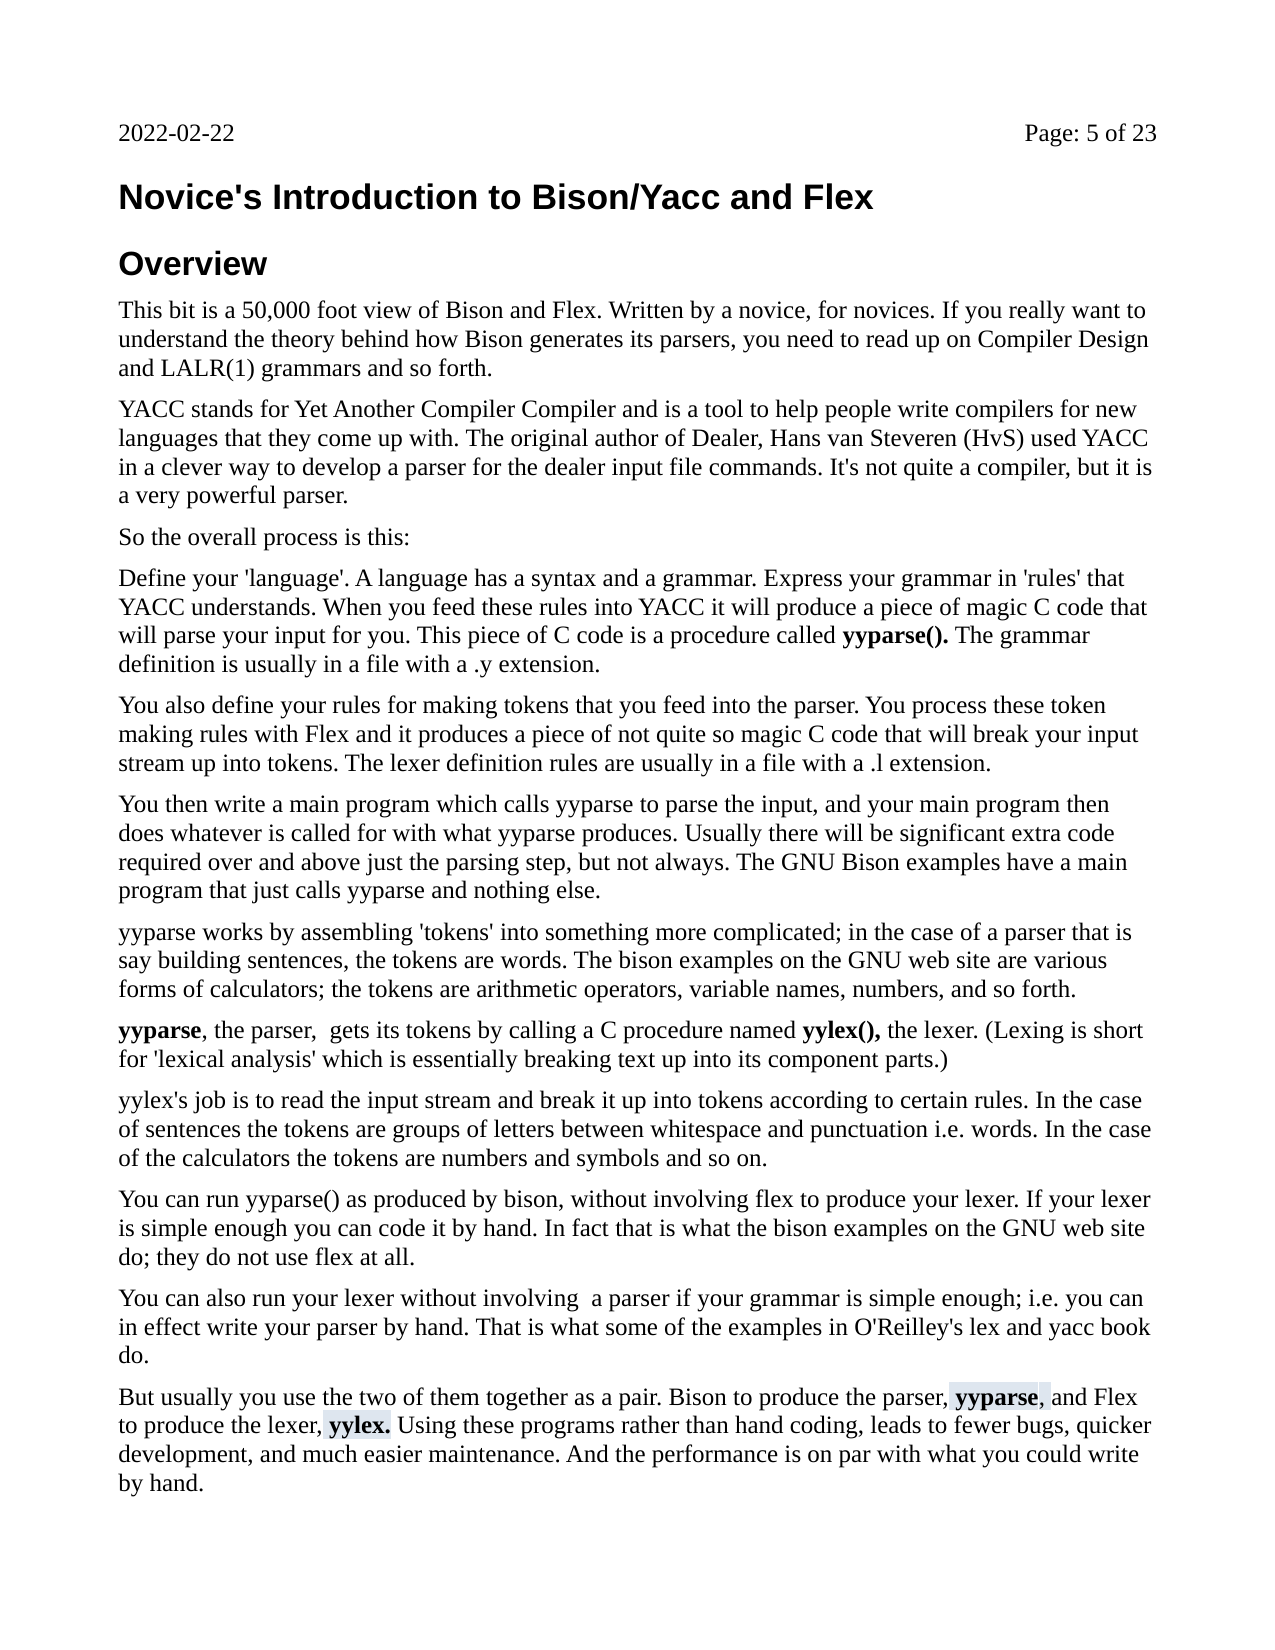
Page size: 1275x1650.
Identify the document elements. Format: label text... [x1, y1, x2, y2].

text But usually you use the two of them together as a pair. Bison to produce the parser, yyparse, and Flex to produce the lexer, yylex. Using these programs rather than hand coding, leads to fewer bugs, quicker development, and much easier maintenance. And the performance is on par with what you could write by hand. [118, 1382, 1157, 1497]
text You can run yyparse() as produced by bison, without involving flex to produce your lexer. If your lexer is simple enough you can code it by hand. In fact that is what the bison examples on the GNU web site do; they do not use flex at all. [118, 1184, 1157, 1270]
text YACC stands for Yet Another Compiler Compiler and is a tool to help people write compilers for new languages that they come up with. The original author of Dealer, Hans van Steveren (HvS) used YACC in a clever way to develop a parser for the dealer input file commands. It's not quite a compiler, but it is a very powerful parser. [118, 394, 1157, 509]
text You can also run your lexer without involving a parser if your grammar is simple enough; i.e. you can in effect write your parser by hand. That is what some of the examples in O'Reilley's lex and yacc book do. [118, 1283, 1157, 1369]
text yyparse, the parser, gets its tokens by calling a C procedure named yylex(), the lexer. (Lexing is short for 'lexical analysis' which is essentially breaking text up into its component parts.) [118, 1015, 1157, 1073]
text yyparse works by assembling 'tokens' into something more complicated; in the case of a parser that is say building sentences, the tokens are words. The bison examples on the GNU web site are various forms of calculators; the tokens are arithmetic operators, variable names, numbers, and so forth. [118, 917, 1157, 1003]
subtitle Overview [118, 244, 1157, 283]
text You also define your rules for making tokens that you feed into the parser. You process these token making rules with Flex and it produces a piece of not quite so magic C code that will break your input stream up into tokens. The lexer definition rules are usually in a file with a .l extension. [118, 690, 1157, 777]
text Define your 'language'. A language has a syntax and a grammar. Express your grammar in 'rules' that YACC understands. When you feed these rules into YACC it will produce a piece of magic C code that will parse your input for you. This piece of C code is a procedure called yyparse(). The grammar definition is usually in a file with a .y extension. [118, 563, 1157, 678]
text This bit is a 50,000 foot view of Bison and Flex. Written by a novice, for novices. If you really want to understand the theory behind how Bison generates its parsers, you need to read up on Compiler Design and LALR(1) grammars and so forth. [118, 295, 1157, 382]
text You then write a main program which calls yyparse to parse the input, and your main program then does whatever is called for with what yyparse produces. Usually there will be significant extra code required over and above just the parsing step, but not always. The GNU Bison examples have a main program that just calls yyparse and nothing else. [118, 789, 1157, 904]
subtitle Novice's Introduction to Bison/Yacc and Flex [118, 176, 1157, 217]
text yylex's job is to read the input stream and break it up into tokens according to certain rules. In the case of sentences the tokens are groups of letters between whitespace and punctuation i.e. words. In the case of the calculators the tokens are numbers and symbols and so on. [118, 1085, 1157, 1172]
text So the overall process is this: [118, 522, 1157, 550]
